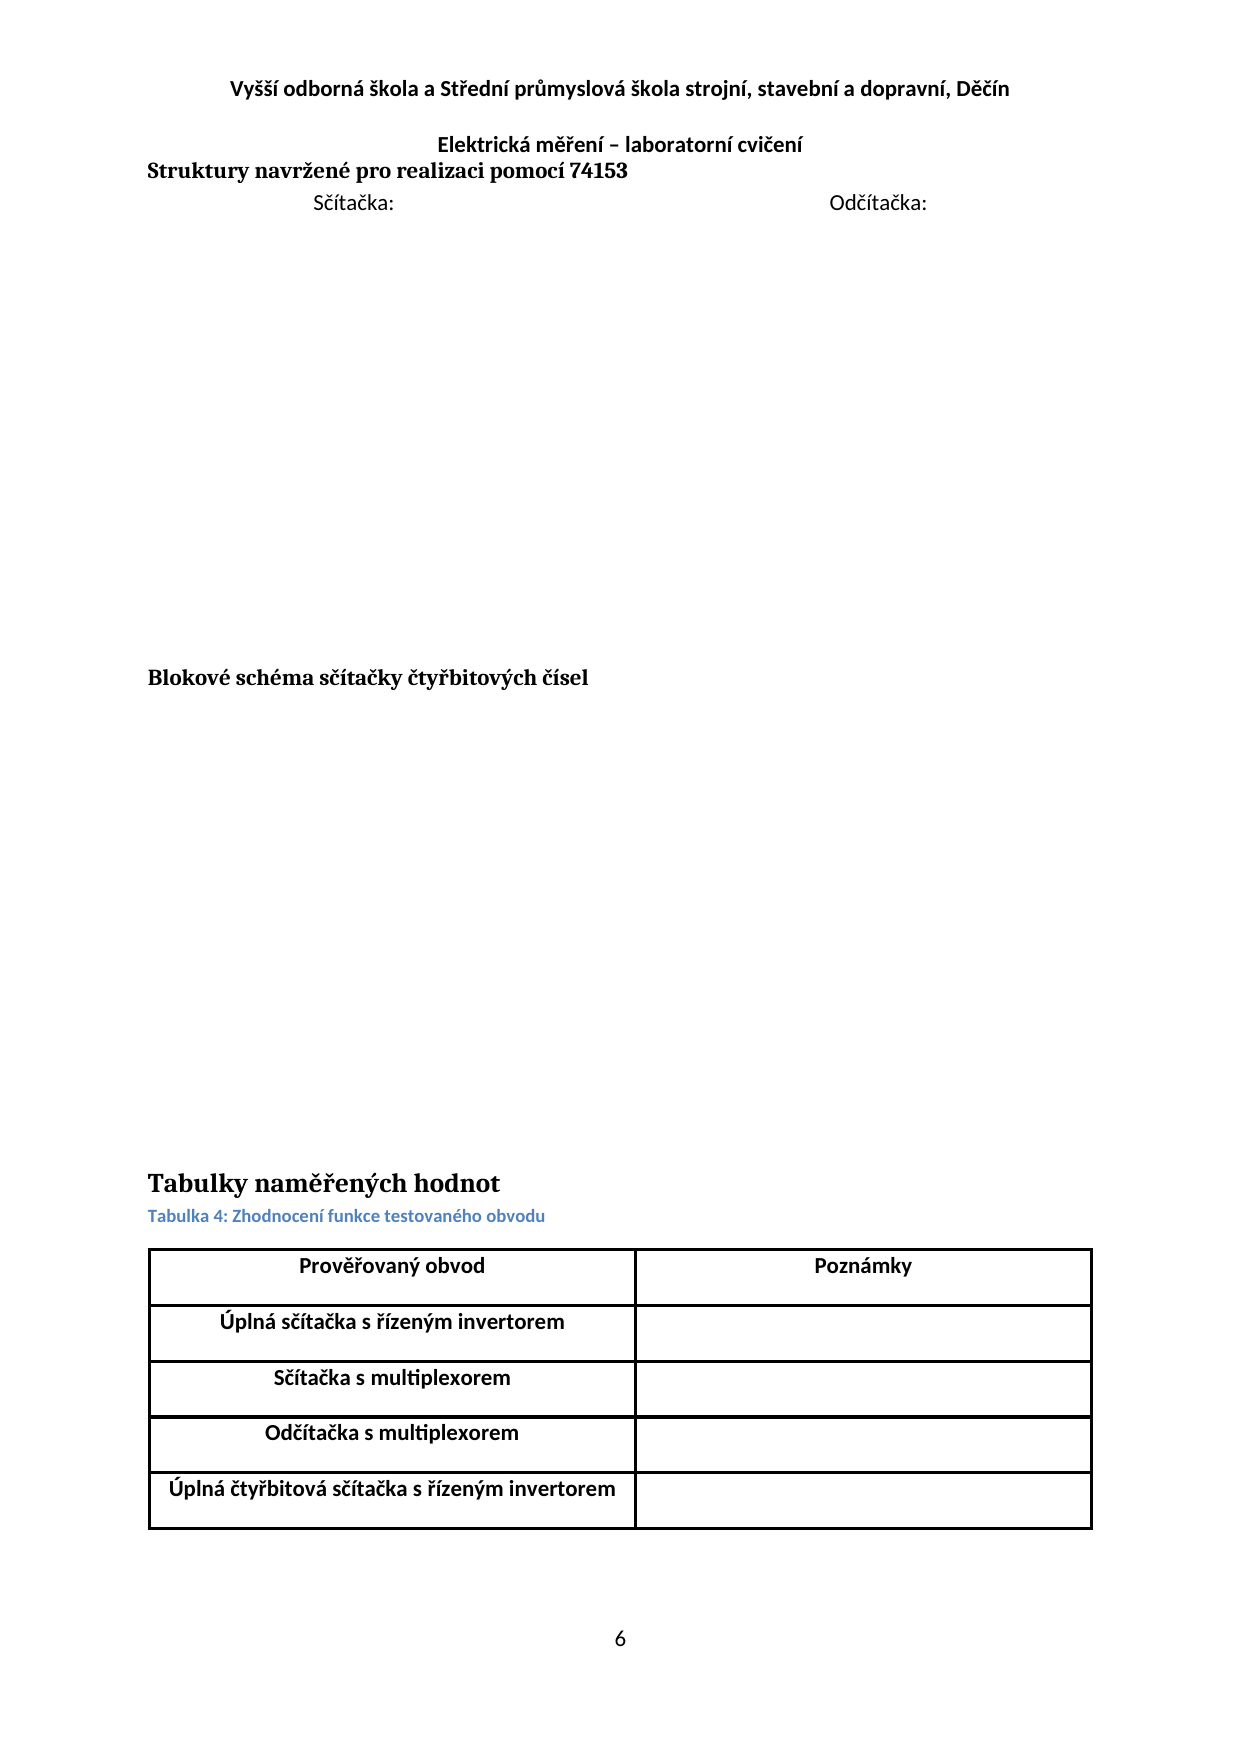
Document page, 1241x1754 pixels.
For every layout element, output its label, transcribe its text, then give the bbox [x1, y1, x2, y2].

table_cell [637, 1363, 1090, 1415]
table_header Prověřovaný obvod [151, 1251, 634, 1304]
table_cell [637, 1419, 1090, 1471]
table_cell [637, 1474, 1090, 1527]
table_header Poznámky [637, 1251, 1090, 1304]
table_cell Úplná sčítačka s řízeným invertorem [151, 1307, 634, 1359]
table_cell Sčítačka s multiplexorem [151, 1363, 634, 1415]
subtitle Tabulky naměřených hodnot [148, 1168, 1093, 1199]
table_cell Úplná čtyřbitová sčítačka s řízeným invertorem [151, 1474, 634, 1527]
text Tabulka 4: Zhodnocení funkce testovaného obvodu [148, 1204, 1093, 1227]
table_cell [637, 1307, 1090, 1359]
subtitle Struktury navržené pro realizaci pomocí 74153 [148, 158, 1093, 184]
text Sčítačka: Odčítačka: [148, 188, 1093, 216]
table_cell Odčítačka s multiplexorem [151, 1419, 634, 1471]
subtitle Blokové schéma sčítačky čtyřbitových čísel [148, 665, 1093, 692]
